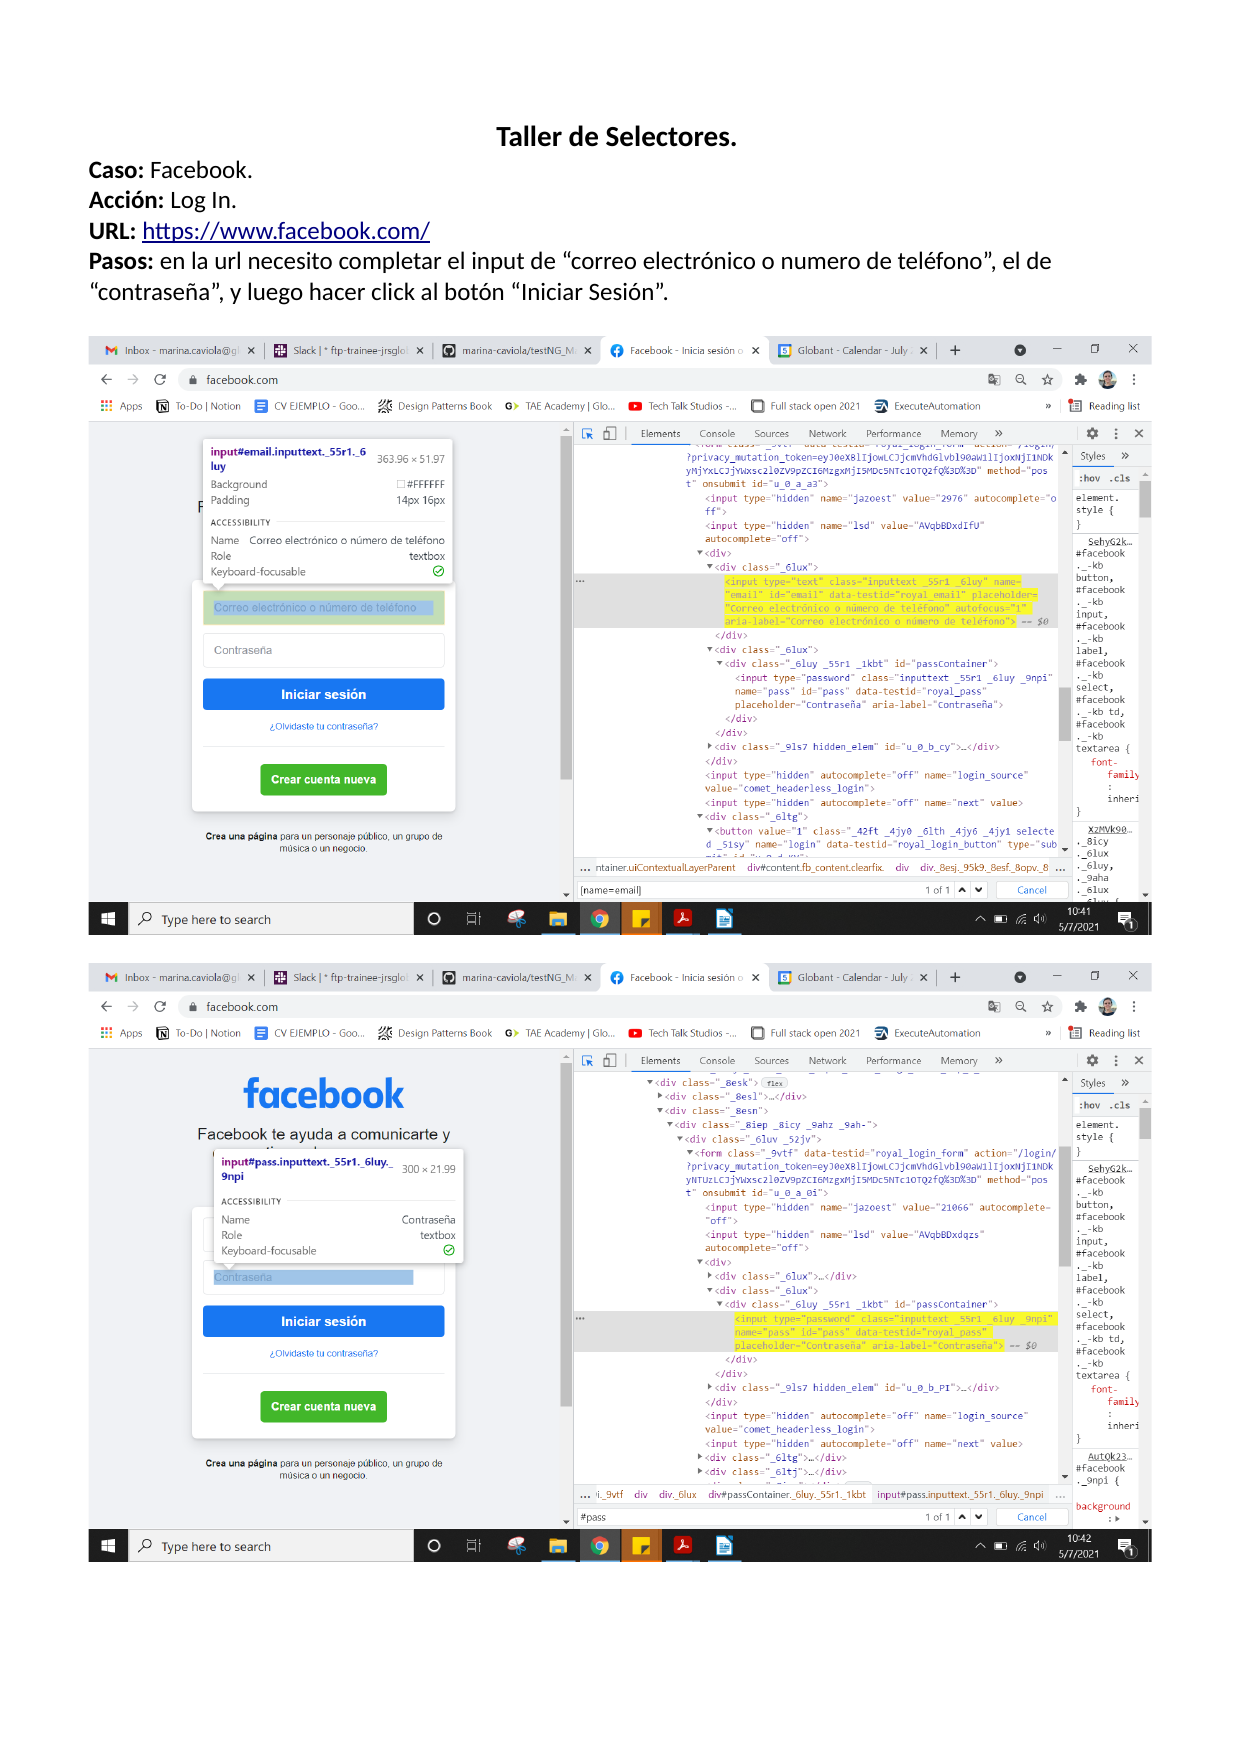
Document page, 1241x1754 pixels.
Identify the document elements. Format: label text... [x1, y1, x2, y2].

text Taller de Selectores. [88, 118, 1152, 154]
text URL: https://www.facebook.com/ [88, 215, 1152, 245]
picture [88, 963, 1152, 1562]
text Caso: Facebook. [88, 154, 1152, 184]
text Acción: Log In. [88, 184, 1152, 215]
text Pasos: en la url necesito completar el input de “correo electrónico o numero de teléfono”, el de “contraseña”, y luego hacer click al botón “Iniciar Sesión”. [88, 245, 1152, 306]
picture [88, 336, 1152, 935]
